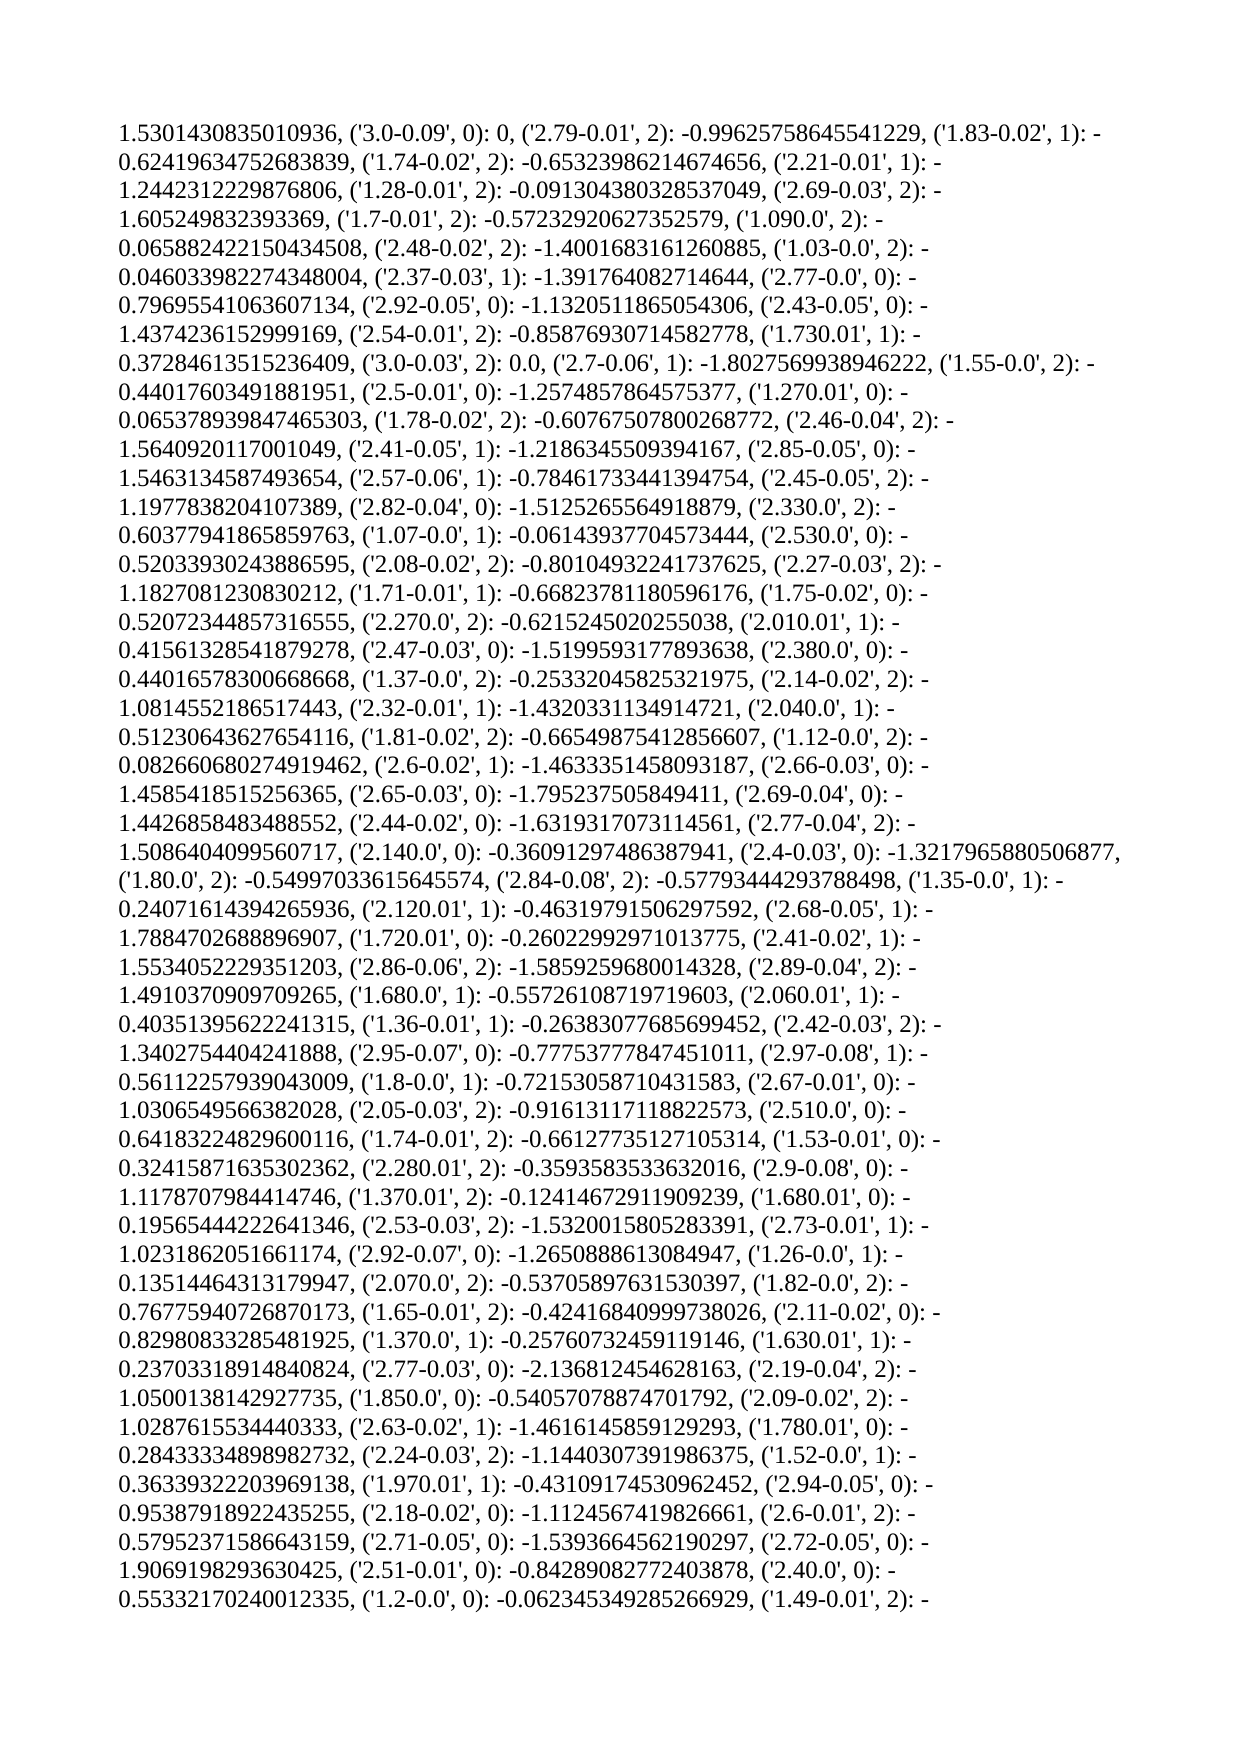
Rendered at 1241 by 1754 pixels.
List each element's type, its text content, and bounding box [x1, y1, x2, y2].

text -1.5301430835010936, ('3.0-0.09', 0): 0, ('2.79-0.01', 2): -0.99625758645541229, ('1.83-0.02', 1): -0.62419634752683839, ('1.74-0.02', 2): -0.65323986214674656, ('2.21-0.01', 1): -1.2442312229876806, ('1.28-0.01', 2): -0.091304380328537049, ('2.69-0.03', 2): -1.605249832393369, ('1.7-0.01', 2): -0.57232920627352579, ('1.090.0', 2): -0.065882422150434508, ('2.48-0.02', 2): -1.4001683161260885, ('1.03-0.0', 2): -0.046033982274348004, ('2.37-0.03', 1): -1.391764082714644, ('2.77-0.0', 0): -0.79695541063607134, ('2.92-0.05', 0): -1.1320511865054306, ('2.43-0.05', 0): -1.4374236152999169, ('2.54-0.01', 2): -0.85876930714582778, ('1.730.01', 1): -0.37284613515236409, ('3.0-0.03', 2): 0.0, ('2.7-0.06', 1): -1.8027569938946222, ('1.55-0.0', 2): -0.44017603491881951, ('2.5-0.01', 0): -1.2574857864575377, ('1.270.01', 0): -0.065378939847465303, ('1.78-0.02', 2): -0.60767507800268772, ('2.46-0.04', 2): -1.5640920117001049, ('2.41-0.05', 1): -1.2186345509394167, ('2.85-0.05', 0): -1.5463134587493654, ('2.57-0.06', 1): -0.78461733441394754, ('2.45-0.05', 2): -1.1977838204107389, ('2.82-0.04', 0): -1.5125265564918879, ('2.330.0', 2): -0.60377941865859763, ('1.07-0.0', 1): -0.06143937704573444, ('2.530.0', 0): -0.52033930243886595, ('2.08-0.02', 2): -0.80104932241737625, ('2.27-0.03', 2): -1.1827081230830212, ('1.71-0.01', 1): -0.66823781180596176, ('1.75-0.02', 0): -0.52072344857316555, ('2.270.0', 2): -0.6215245020255038, ('2.010.01', 1): -0.41561328541879278, ('2.47-0.03', 0): -1.5199593177893638, ('2.380.0', 0): -0.44016578300668668, ('1.37-0.0', 2): -0.25332045825321975, ('2.14-0.02', 2): -1.0814552186517443, ('2.32-0.01', 1): -1.4320331134914721, ('2.040.0', 1): -0.51230643627654116, ('1.81-0.02', 2): -0.66549875412856607, ('1.12-0.0', 2): -0.082660680274919462, ('2.6-0.02', 1): -1.4633351458093187, ('2.66-0.03', 0): -1.4585418515256365, ('2.65-0.03', 0): -1.795237505849411, ('2.69-0.04', 0): -1.4426858483488552, ('2.44-0.02', 0): -1.6319317073114561, ('2.77-0.04', 2): -1.5086404099560717, ('2.140.0', 0): -0.36091297486387941, ('2.4-0.03', 0): -1.3217965880506877, ('1.80.0', 2): -0.54997033615645574, ('2.84-0.08', 2): -0.57793444293788498, ('1.35-0.0', 1): -0.24071614394265936, ('2.120.01', 1): -0.46319791506297592, ('2.68-0.05', 1): -1.7884702688896907, ('1.720.01', 0): -0.26022992971013775, ('2.41-0.02', 1): -1.5534052229351203, ('2.86-0.06', 2): -1.5859259680014328, ('2.89-0.04', 2): -1.4910370909709265, ('1.680.0', 1): -0.55726108719719603, ('2.060.01', 1): -0.40351395622241315, ('1.36-0.01', 1): -0.26383077685699452, ('2.42-0.03', 2): -1.3402754404241888, ('2.95-0.07', 0): -0.77753777847451011, ('2.97-0.08', 1): -0.56112257939043009, ('1.8-0.0', 1): -0.72153058710431583, ('2.67-0.01', 0): -1.0306549566382028, ('2.05-0.03', 2): -0.91613117118822573, ('2.510.0', 0): -0.64183224829600116, ('1.74-0.01', 2): -0.66127735127105314, ('1.53-0.01', 0): -0.32415871635302362, ('2.280.01', 2): -0.3593583533632016, ('2.9-0.08', 0): -1.1178707984414746, ('1.370.01', 2): -0.12414672911909239, ('1.680.01', 0): -0.19565444222641346, ('2.53-0.03', 2): -1.5320015805283391, ('2.73-0.01', 1): -1.0231862051661174, ('2.92-0.07', 0): -1.2650888613084947, ('1.26-0.0', 1): -0.13514464313179947, ('2.070.0', 2): -0.53705897631530397, ('1.82-0.0', 2): -0.76775940726870173, ('1.65-0.01', 2): -0.42416840999738026, ('2.11-0.02', 0): -0.82980833285481925, ('1.370.0', 1): -0.25760732459119146, ('1.630.01', 1): -0.23703318914840824, ('2.77-0.03', 0): -2.136812454628163, ('2.19-0.04', 2): -1.0500138142927735, ('1.850.0', 0): -0.54057078874701792, ('2.09-0.02', 2): -1.0287615534440333, ('2.63-0.02', 1): -1.4616145859129293, ('1.780.01', 0): -0.28433334898982732, ('2.24-0.03', 2): -1.1440307391986375, ('1.52-0.0', 1): -0.36339322203969138, ('1.970.01', 1): -0.43109174530962452, ('2.94-0.05', 0): -0.95387918922435255, ('2.18-0.02', 0): -1.1124567419826661, ('2.6-0.01', 2): -0.57952371586643159, ('2.71-0.05', 0): -1.5393664562190297, ('2.72-0.05', 0): -1.9069198293630425, ('2.51-0.01', 0): -0.84289082772403878, ('2.40.0', 0): -0.55332170240012335, ('1.2-0.0', 0): -0.062345349285266929, ('1.49-0.01', 2): [118, 118, 1122, 1613]
